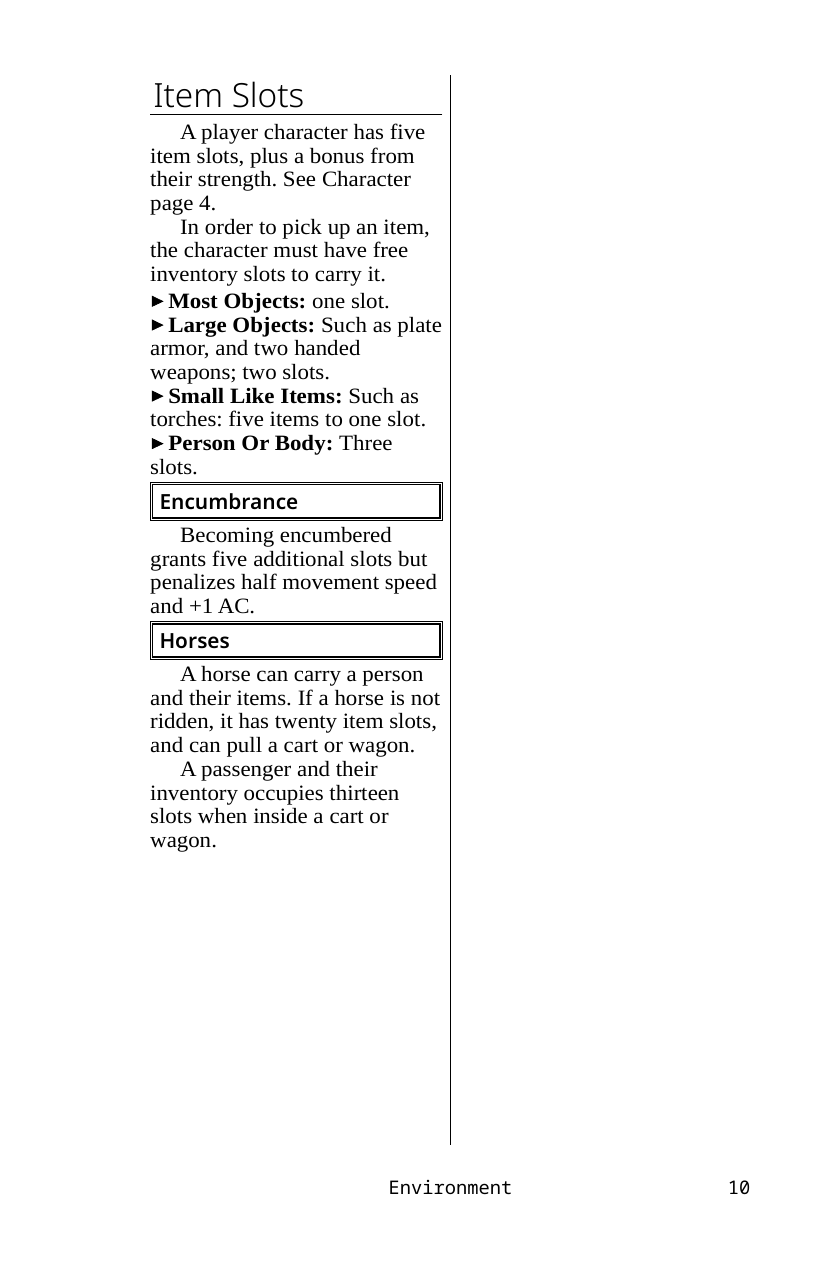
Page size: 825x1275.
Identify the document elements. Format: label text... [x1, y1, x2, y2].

text In order to pick up an item, the character must have free inventory slots to carry it. [150, 215, 442, 286]
list Person or body: Three slots. [150, 432, 442, 479]
list Most objects: one slot. [150, 289, 442, 313]
subtitle item slots [150, 75, 442, 114]
text A horse can carry a person and their items. If a horse is not ridden, it has twenty item slots, and can pull a cart or wagon. [150, 662, 442, 757]
list Large Objects: Such as plate armor, and two handed weapons; two slots. [150, 313, 442, 384]
list Small like items: Such as torches: five items to one slot. [150, 384, 442, 432]
text Becoming encumbered grants five additional slots but penalizes half movement speed and +1 AC. [150, 523, 442, 618]
text A passenger and their inventory occupies thirteen slots when inside a cart or wagon. [150, 757, 442, 852]
text A player character has five item slots, plus a bonus from their strength. See Character page 4. [150, 120, 442, 215]
